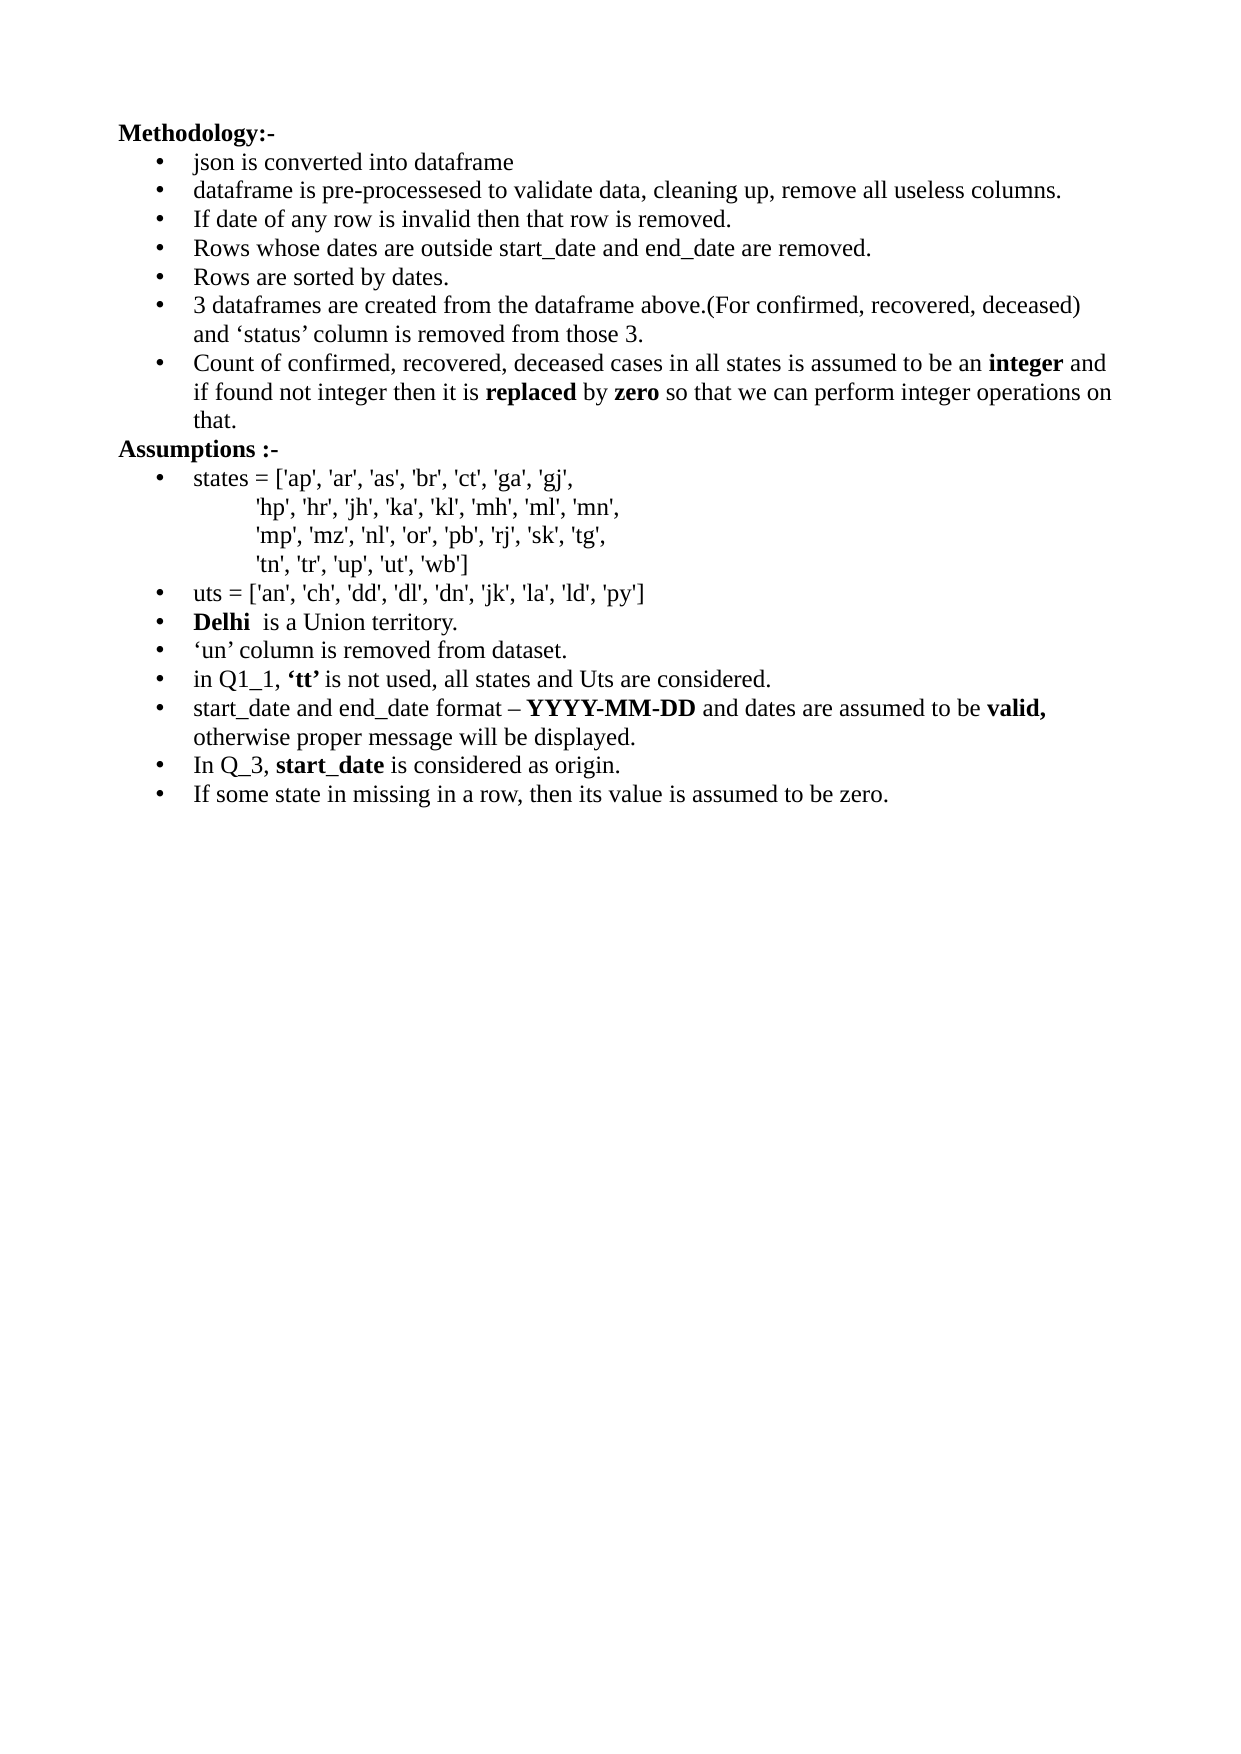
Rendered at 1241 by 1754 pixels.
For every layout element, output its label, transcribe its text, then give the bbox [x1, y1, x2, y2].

text Assumptions :- [118, 434, 1122, 463]
list If some state in missing in a row, then its value is assumed to be zero. [156, 779, 1122, 808]
text Methodology:- [118, 118, 1122, 147]
list Delhi is a Union territory. [156, 607, 1122, 636]
list states = ['ap', 'ar', 'as', 'br', 'ct', 'ga', 'gj', [156, 463, 1122, 492]
list dataframe is pre-processesed to validate data, cleaning up, remove all useless columns. [156, 176, 1122, 204]
list In Q_3, start_date is considered as origin. [156, 751, 1122, 779]
list start_date and end_date format – YYYY-MM-DD and dates are assumed to be valid, otherwise proper message will be displayed. [156, 693, 1122, 751]
list If date of any row is invalid then that row is removed. [156, 204, 1122, 233]
list ‘un’ column is removed from dataset. [156, 636, 1122, 664]
list Rows whose dates are outside start_date and end_date are removed. [156, 233, 1122, 262]
list 'mp', 'mz', 'nl', 'or', 'pb', 'rj', 'sk', 'tg', [156, 521, 1122, 549]
list 'hp', 'hr', 'jh', 'ka', 'kl', 'mh', 'ml', 'mn', [156, 492, 1122, 521]
list 'tn', 'tr', 'up', 'ut', 'wb'] [156, 549, 1122, 578]
list uts = ['an', 'ch', 'dd', 'dl', 'dn', 'jk', 'la', 'ld', 'py'] [156, 578, 1122, 607]
list Rows are sorted by dates. [156, 262, 1122, 291]
list json is converted into dataframe [156, 147, 1122, 176]
list 3 dataframes are created from the dataframe above.(For confirmed, recovered, deceased) and ‘status’ column is removed from those 3. [156, 291, 1122, 348]
list Count of confirmed, recovered, deceased cases in all states is assumed to be an integer and if found not integer then it is replaced by zero so that we can perform integer operations on that. [156, 348, 1122, 434]
list in Q1_1, ‘tt’ is not used, all states and Uts are considered. [156, 664, 1122, 693]
